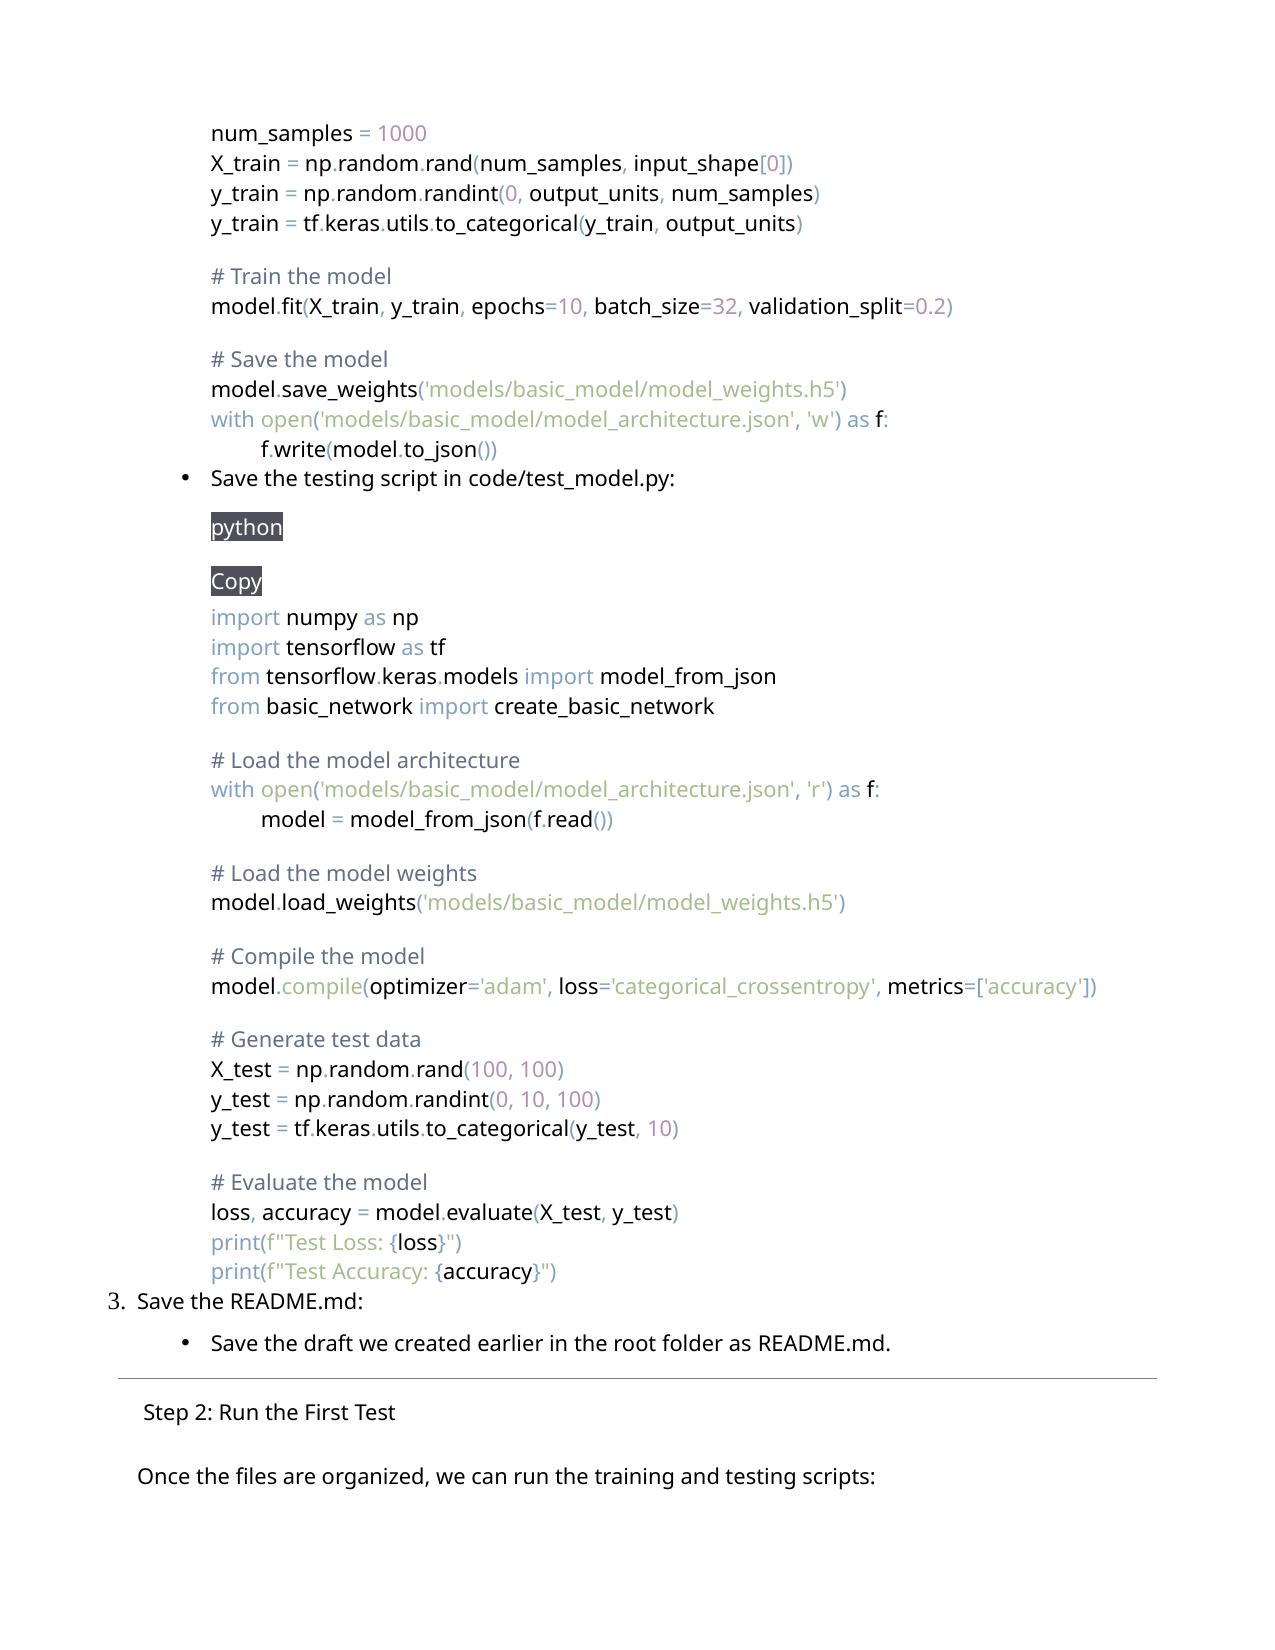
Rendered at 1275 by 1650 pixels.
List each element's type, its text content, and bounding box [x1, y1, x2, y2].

list # Load the model architecture [181, 744, 1157, 774]
list # Train the model [181, 261, 1157, 291]
list Save the README.md: [118, 1286, 1157, 1316]
list X_train = np.random.rand(num_samples, input_shape[0]) [181, 148, 1157, 178]
list model.load_weights('models/basic_model/model_weights.h5') [181, 887, 1157, 917]
list y_train = tf.keras.utils.to_categorical(y_train, output_units) [181, 207, 1157, 237]
list print(f"Test Accuracy: {accuracy}") [181, 1256, 1157, 1286]
list Save the testing script in code/test_model.py: [181, 463, 1157, 493]
list y_test = np.random.randint(0, 10, 100) [181, 1084, 1157, 1113]
text Once the files are organized, we can run the training and testing scripts: [137, 1461, 1157, 1490]
list model.fit(X_train, y_train, epochs=10, batch_size=32, validation_split=0.2) [181, 291, 1157, 321]
list Save the draft we created earlier in the root folder as README.md. [181, 1328, 1157, 1358]
list y_train = np.random.randint(0, output_units, num_samples) [181, 178, 1157, 207]
list import numpy as np [181, 602, 1157, 632]
subtitle Step 2: Run the First Test [143, 1397, 1157, 1427]
list y_test = tf.keras.utils.to_categorical(y_test, 10) [181, 1113, 1157, 1143]
list model = model_from_json(f.read()) [181, 804, 1157, 834]
list # Compile the model [181, 941, 1157, 971]
list model.compile(optimizer='adam', loss='categorical_crossentropy', metrics=['accuracy']) [181, 971, 1157, 1000]
list X_test = np.random.rand(100, 100) [181, 1054, 1157, 1084]
list from tensorflow.keras.models import model_from_json [181, 661, 1157, 691]
list model.save_weights('models/basic_model/model_weights.h5') [181, 374, 1157, 404]
list num_samples = 1000 [181, 118, 1157, 148]
list with open('models/basic_model/model_architecture.json', 'r') as f: [181, 774, 1157, 804]
list # Generate test data [181, 1024, 1157, 1054]
list from basic_network import create_basic_network [181, 691, 1157, 721]
list # Save the model [181, 344, 1157, 374]
list print(f"Test Loss: {loss}") [181, 1226, 1157, 1256]
list loss, accuracy = model.evaluate(X_test, y_test) [181, 1197, 1157, 1226]
list import tensorflow as tf [181, 632, 1157, 661]
list with open('models/basic_model/model_architecture.json', 'w') as f: [181, 404, 1157, 433]
list Copy [181, 566, 1157, 596]
list f.write(model.to_json()) [181, 433, 1157, 463]
list python [181, 512, 1157, 541]
list # Load the model weights [181, 858, 1157, 887]
list # Evaluate the model [181, 1167, 1157, 1197]
